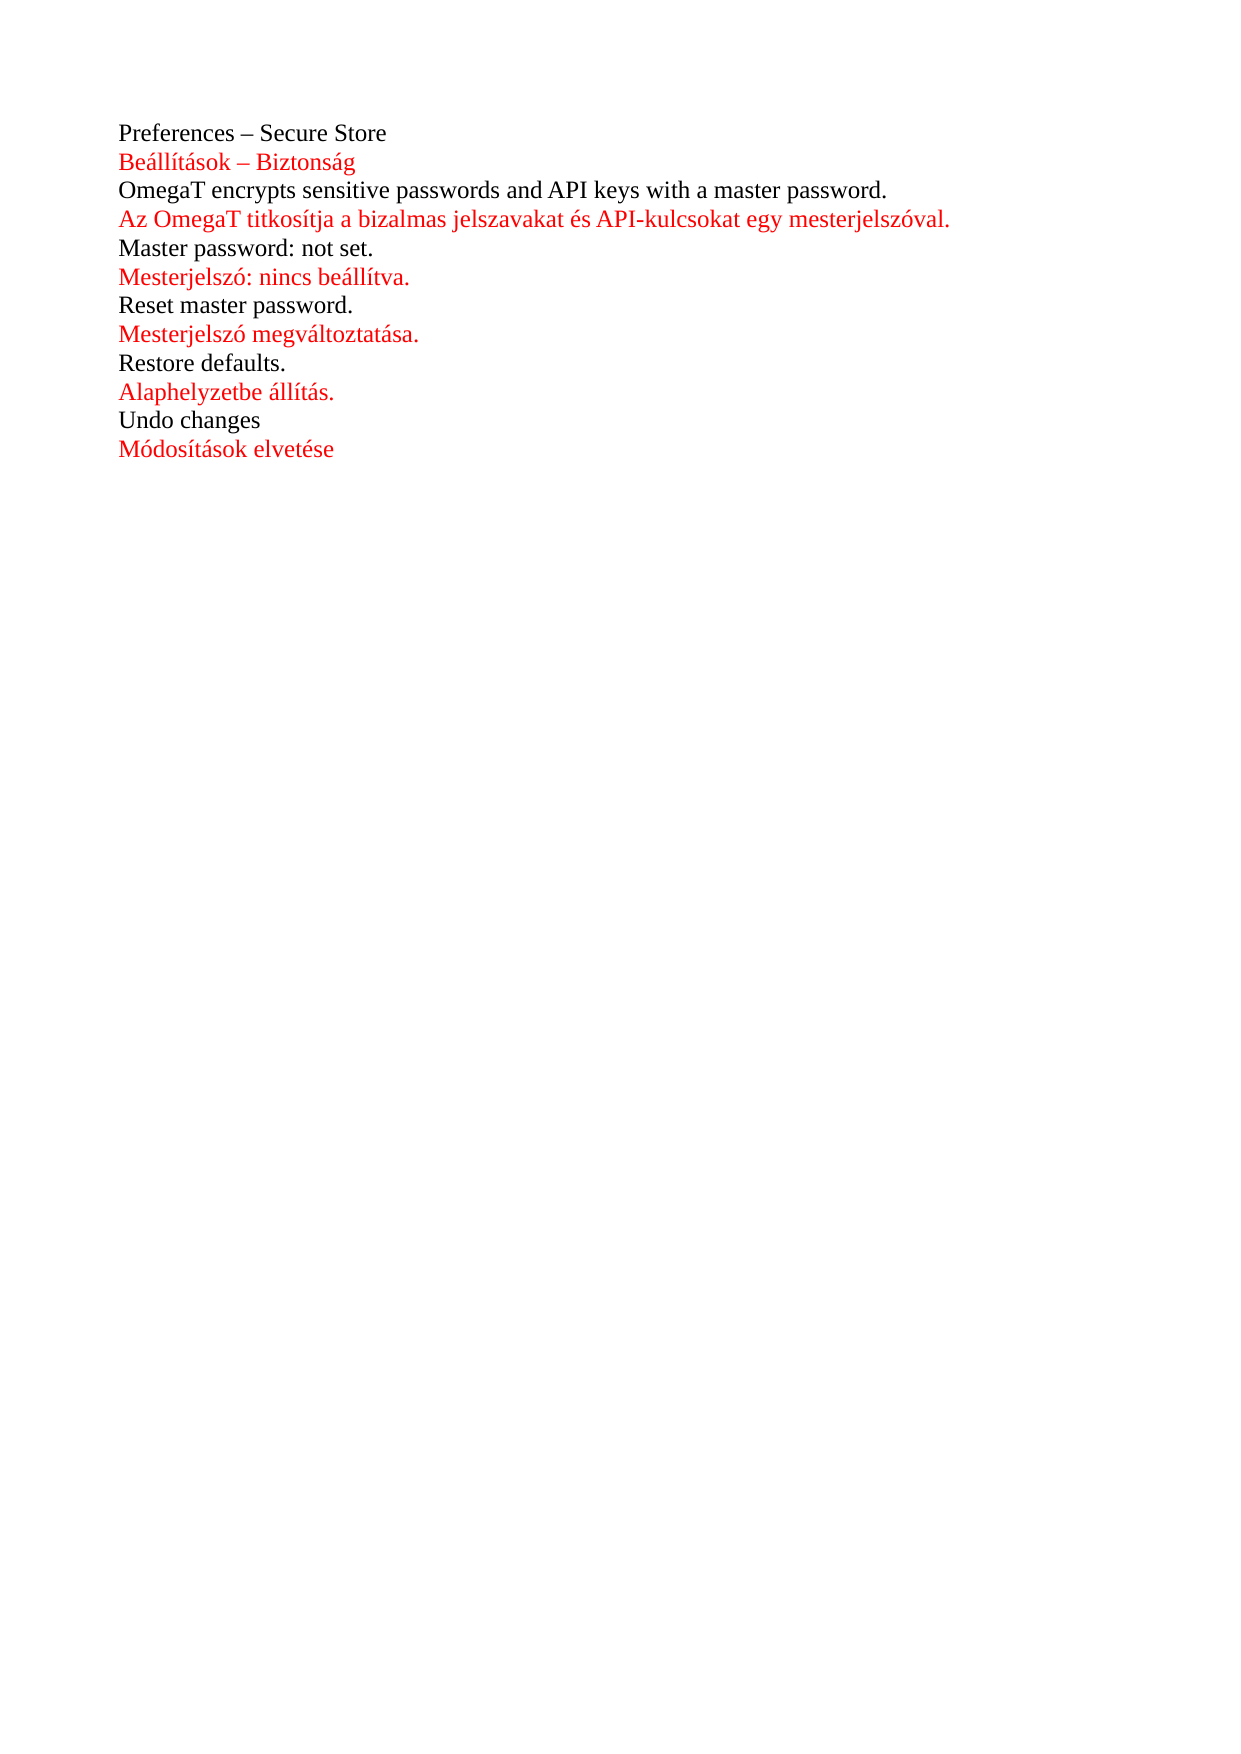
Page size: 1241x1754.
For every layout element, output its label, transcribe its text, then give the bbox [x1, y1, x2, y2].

text Reset master password. [118, 291, 1122, 319]
text Módosítások elvetése [118, 434, 1122, 463]
text Alaphelyzetbe állítás. [118, 377, 1122, 406]
text OmegaT encrypts sensitive passwords and API keys with a master password. [118, 176, 1122, 204]
text Restore defaults. [118, 348, 1122, 377]
text Beállítások – Biztonság [118, 147, 1122, 176]
text Az OmegaT titkosítja a bizalmas jelszavakat és API-kulcsokat egy mesterjelszóval. [118, 204, 1122, 233]
text Mesterjelszó: nincs beállítva. [118, 262, 1122, 291]
text Preferences – Secure Store [118, 118, 1122, 147]
text Undo changes [118, 406, 1122, 434]
text Mesterjelszó megváltoztatása. [118, 319, 1122, 348]
text Master password: not set. [118, 233, 1122, 262]
